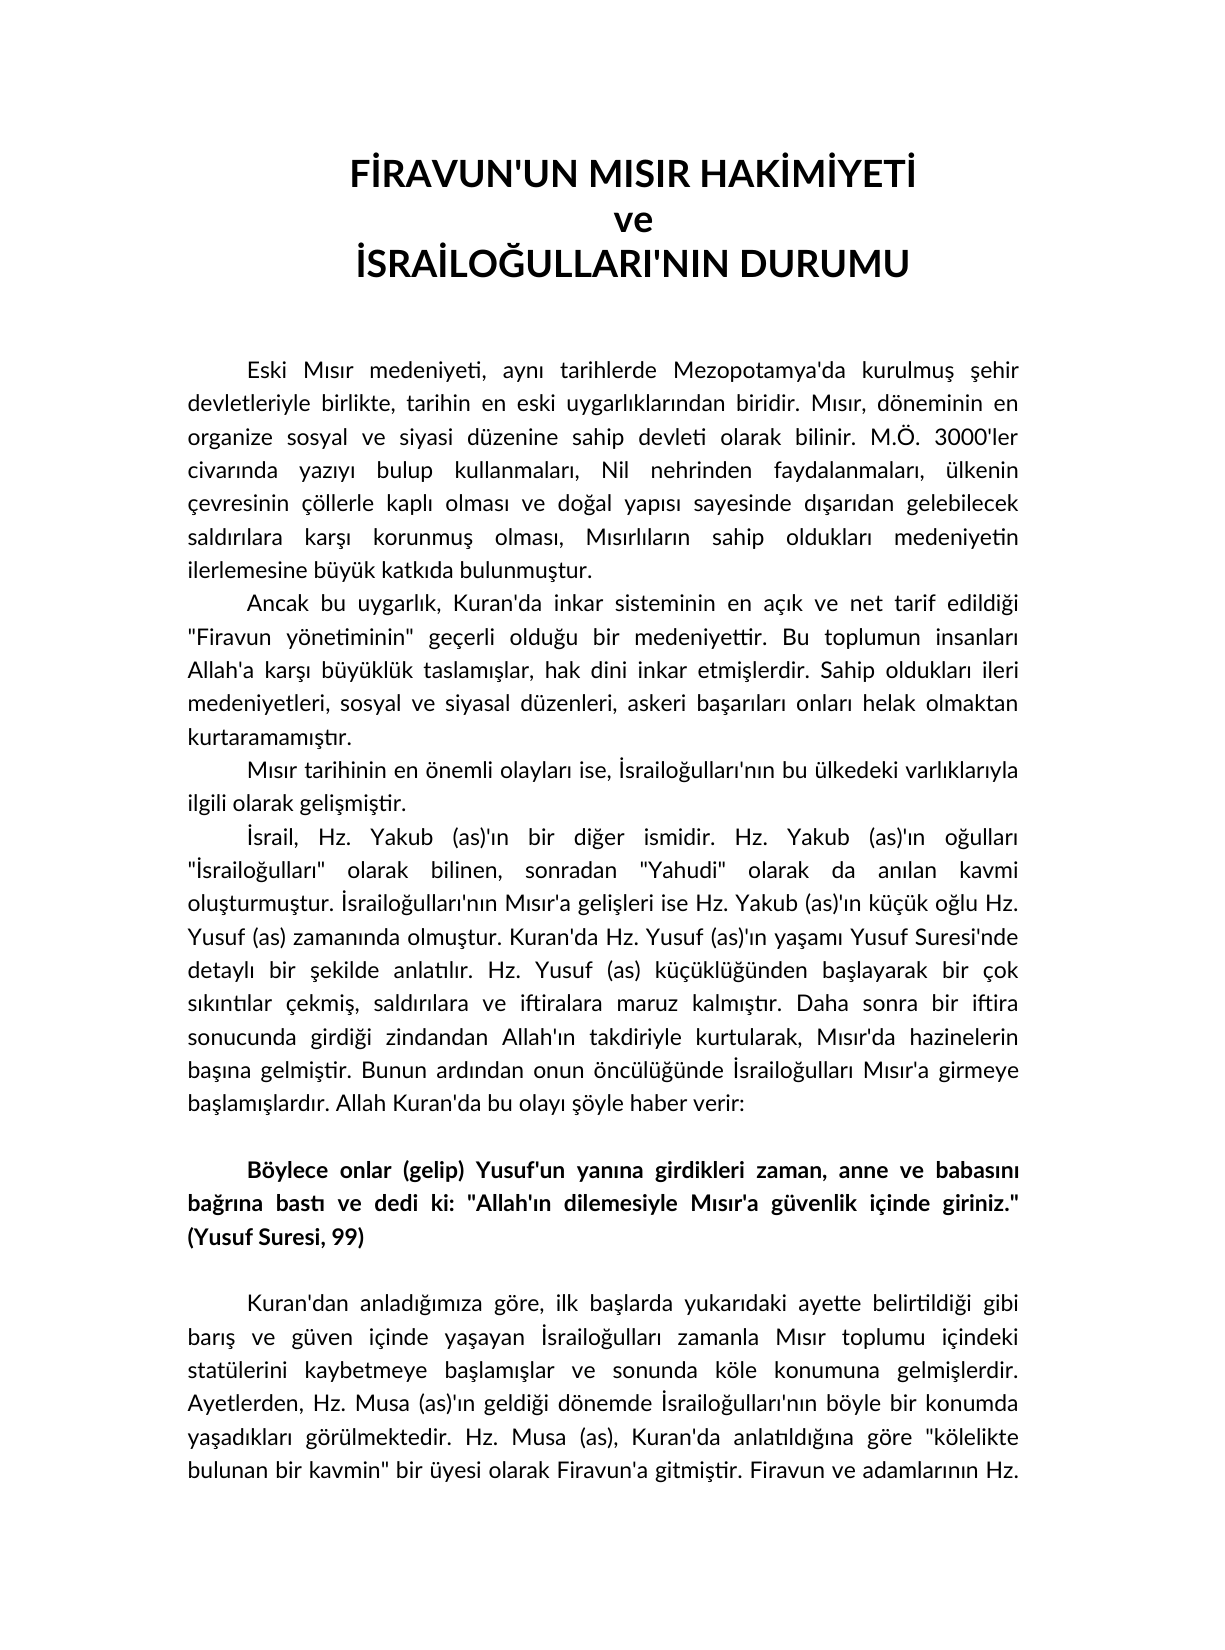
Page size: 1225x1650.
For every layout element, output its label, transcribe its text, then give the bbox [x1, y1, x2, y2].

text İsrail, Hz. Yakub (as)'ın bir diğer ismidir. Hz. Yakub (as)'ın oğulları "İsrailoğulları" olarak bilinen, sonradan "Yahudi" olarak da anılan kavmi oluşturmuştur. İsrailoğulları'nın Mısır'a gelişleri ise Hz. Yakub (as)'ın küçük oğlu Hz. Yusuf (as) zamanında olmuştur. Kuran'da Hz. Yusuf (as)'ın yaşamı Yusuf Suresi'nde detaylı bir şekilde anlatılır. Hz. Yusuf (as) küçüklüğünden başlayarak bir çok sıkıntılar çekmiş, saldırılara ve iftiralara maruz kalmıştır. Daha sonra bir iftira sonucunda girdiği zindandan Allah'ın takdiriyle kurtularak, Mısır'da hazinelerin başına gelmiştir. Bunun ardından onun öncülüğünde İsrailoğulları Mısır'a girmeye başlamışlardır. Allah Kuran'da bu olayı şöyle haber verir: [187, 818, 1020, 1118]
text Kuran'dan anladığımıza göre, ilk başlarda yukarıdaki ayette belirtildiği gibi barış ve güven içinde yaşayan İsrailoğulları zamanla Mısır toplumu içindeki statülerini kaybetmeye başlamışlar ve sonunda köle konumuna gelmişlerdir. Ayetlerden, Hz. Musa (as)'ın geldiği dönemde İsrailoğulları'nın böyle bir konumda yaşadıkları görülmektedir. Hz. Musa (as), Kuran'da anlatıldığına göre "kölelikte bulunan bir kavmin" bir üyesi olarak Firavun'a gitmiştir. Firavun ve adamlarının Hz. [187, 1285, 1020, 1485]
text Mısır tarihinin en önemli olayları ise, İsrailoğulları'nın bu ülkedeki varlıklarıyla ilgili olarak gelişmiştir. [187, 752, 1020, 818]
text FİRAVUN'UN MISIR HAKİMİYETİ [247, 150, 1020, 195]
text Ancak bu uygarlık, Kuran'da inkar sisteminin en açık ve net tarif edildiği "Firavun yönetiminin" geçerli olduğu bir medeniyettir. Bu toplumun insanları Allah'a karşı büyüklük taslamışlar, hak dini inkar etmişlerdir. Sahip oldukları ileri medeniyetleri, sosyal ve siyasal düzenleri, askeri başarıları onları helak olmaktan kurtaramamıştır. [187, 585, 1020, 752]
text Böylece onlar (gelip) Yusuf'un yanına girdikleri zaman, anne ve babasını bağrına bastı ve dedi ki: "Allah'ın dilemesiyle Mısır'a güvenlik içinde giriniz." (Yusuf Suresi, 99) [187, 1152, 1020, 1252]
text Eski Mısır medeniyeti, aynı tarihlerde Mezopotamya'da kurulmuş şehir devletleriyle birlikte, tarihin en eski uygarlıklarından biridir. Mısır, döneminin en organize sosyal ve siyasi düzenine sahip devleti olarak bilinir. M.Ö. 3000'ler civarında yazıyı bulup kullanmaları, Nil nehrinden faydalanmaları, ülkenin çevresinin çöllerle kaplı olması ve doğal yapısı sayesinde dışarıdan gelebilecek saldırılara karşı korunmuş olması, Mısırlıların sahip oldukları medeniyetin ilerlemesine büyük katkıda bulunmuştur. [187, 352, 1020, 585]
text İSRAİLOĞULLARI'NIN DURUMU [247, 240, 1020, 285]
text ve [247, 195, 1020, 240]
